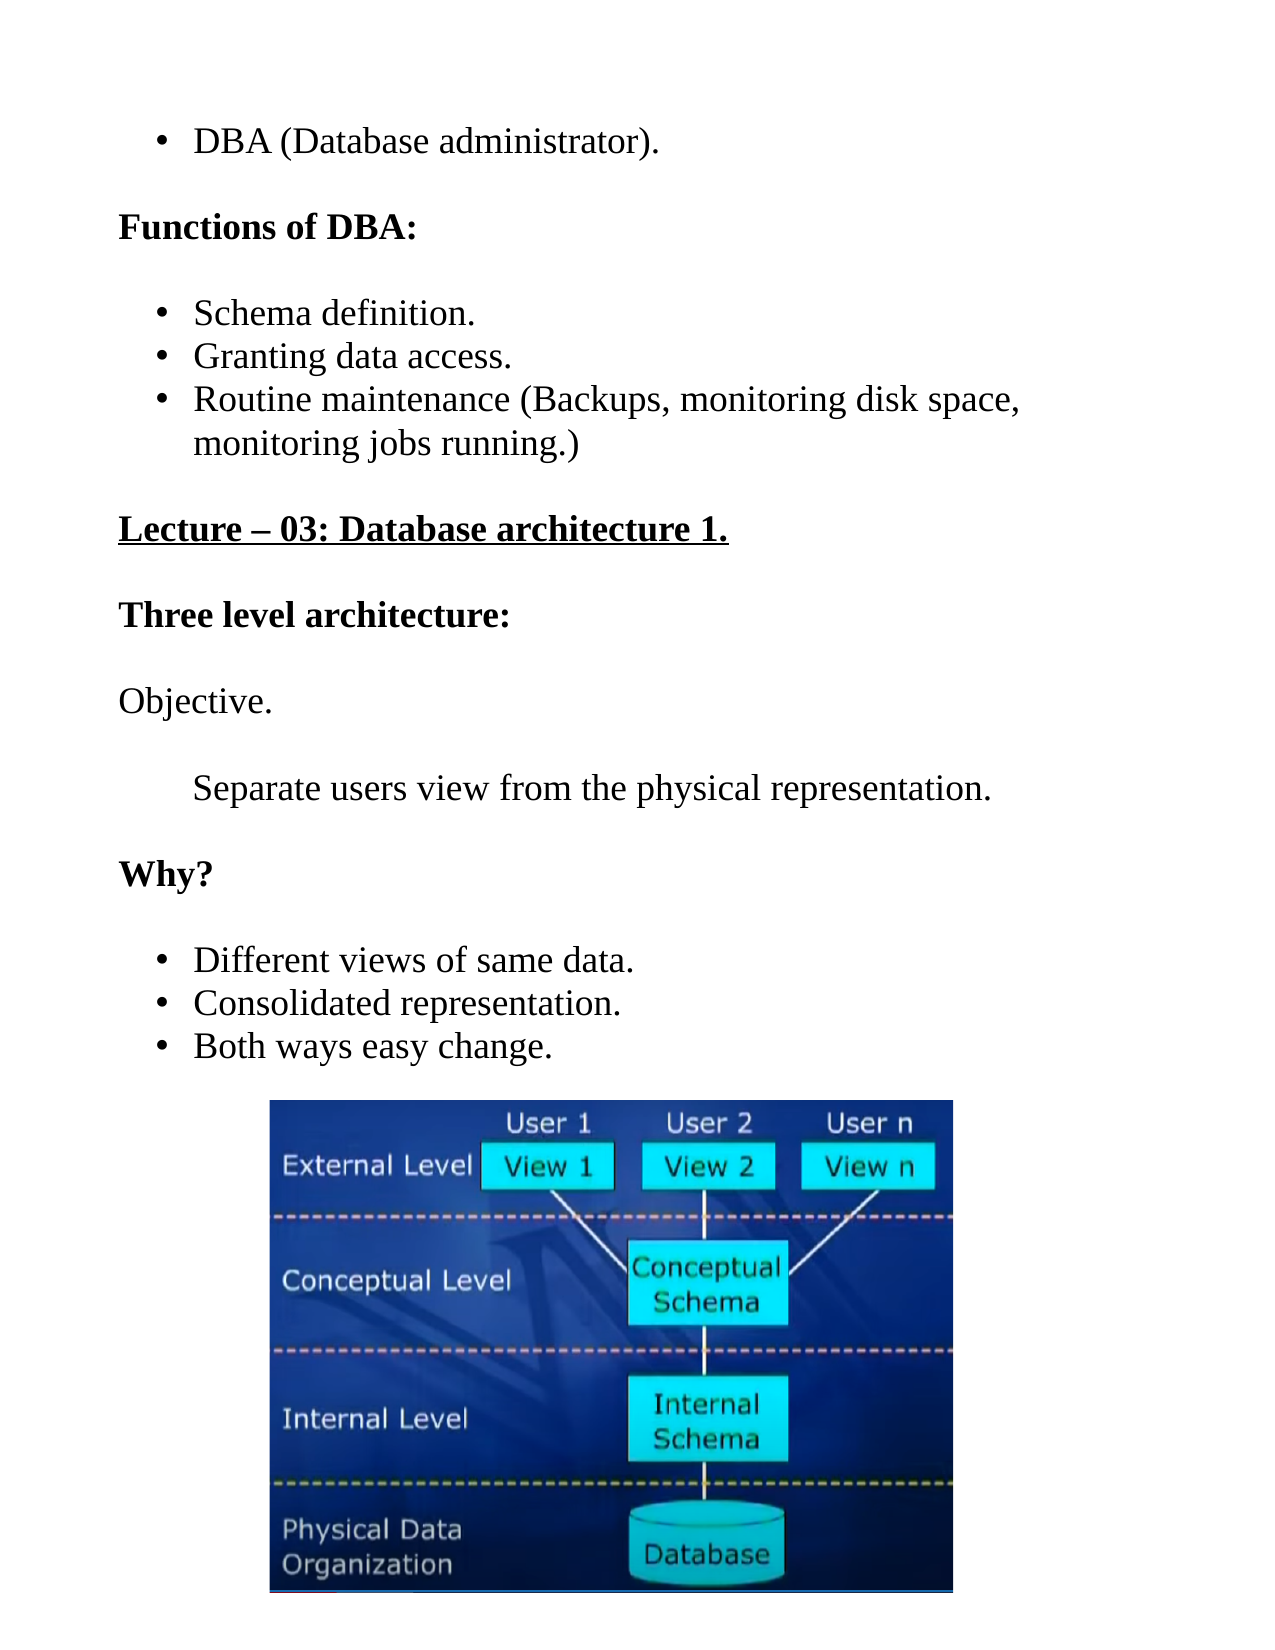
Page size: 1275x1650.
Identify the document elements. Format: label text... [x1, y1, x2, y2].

text Functions of DBA: [118, 204, 1157, 247]
text Why? [118, 851, 1157, 894]
list Schema definition. [156, 291, 1157, 334]
picture [269, 1100, 954, 1593]
list Both ways easy change. [156, 1024, 1157, 1067]
text Separate users view from the physical representation. [118, 765, 1157, 808]
text Lecture – 03: Database architecture 1. [118, 506, 1157, 549]
text Objective. [118, 679, 1157, 722]
list DBA (Database administrator). [156, 118, 1157, 161]
list Consolidated representation. [156, 981, 1157, 1024]
list Granting data access. [156, 334, 1157, 377]
list Different views of same data. [156, 937, 1157, 981]
text Three level architecture: [118, 592, 1157, 636]
list Routine maintenance (Backups, monitoring disk space, monitoring jobs running.) [156, 377, 1157, 463]
